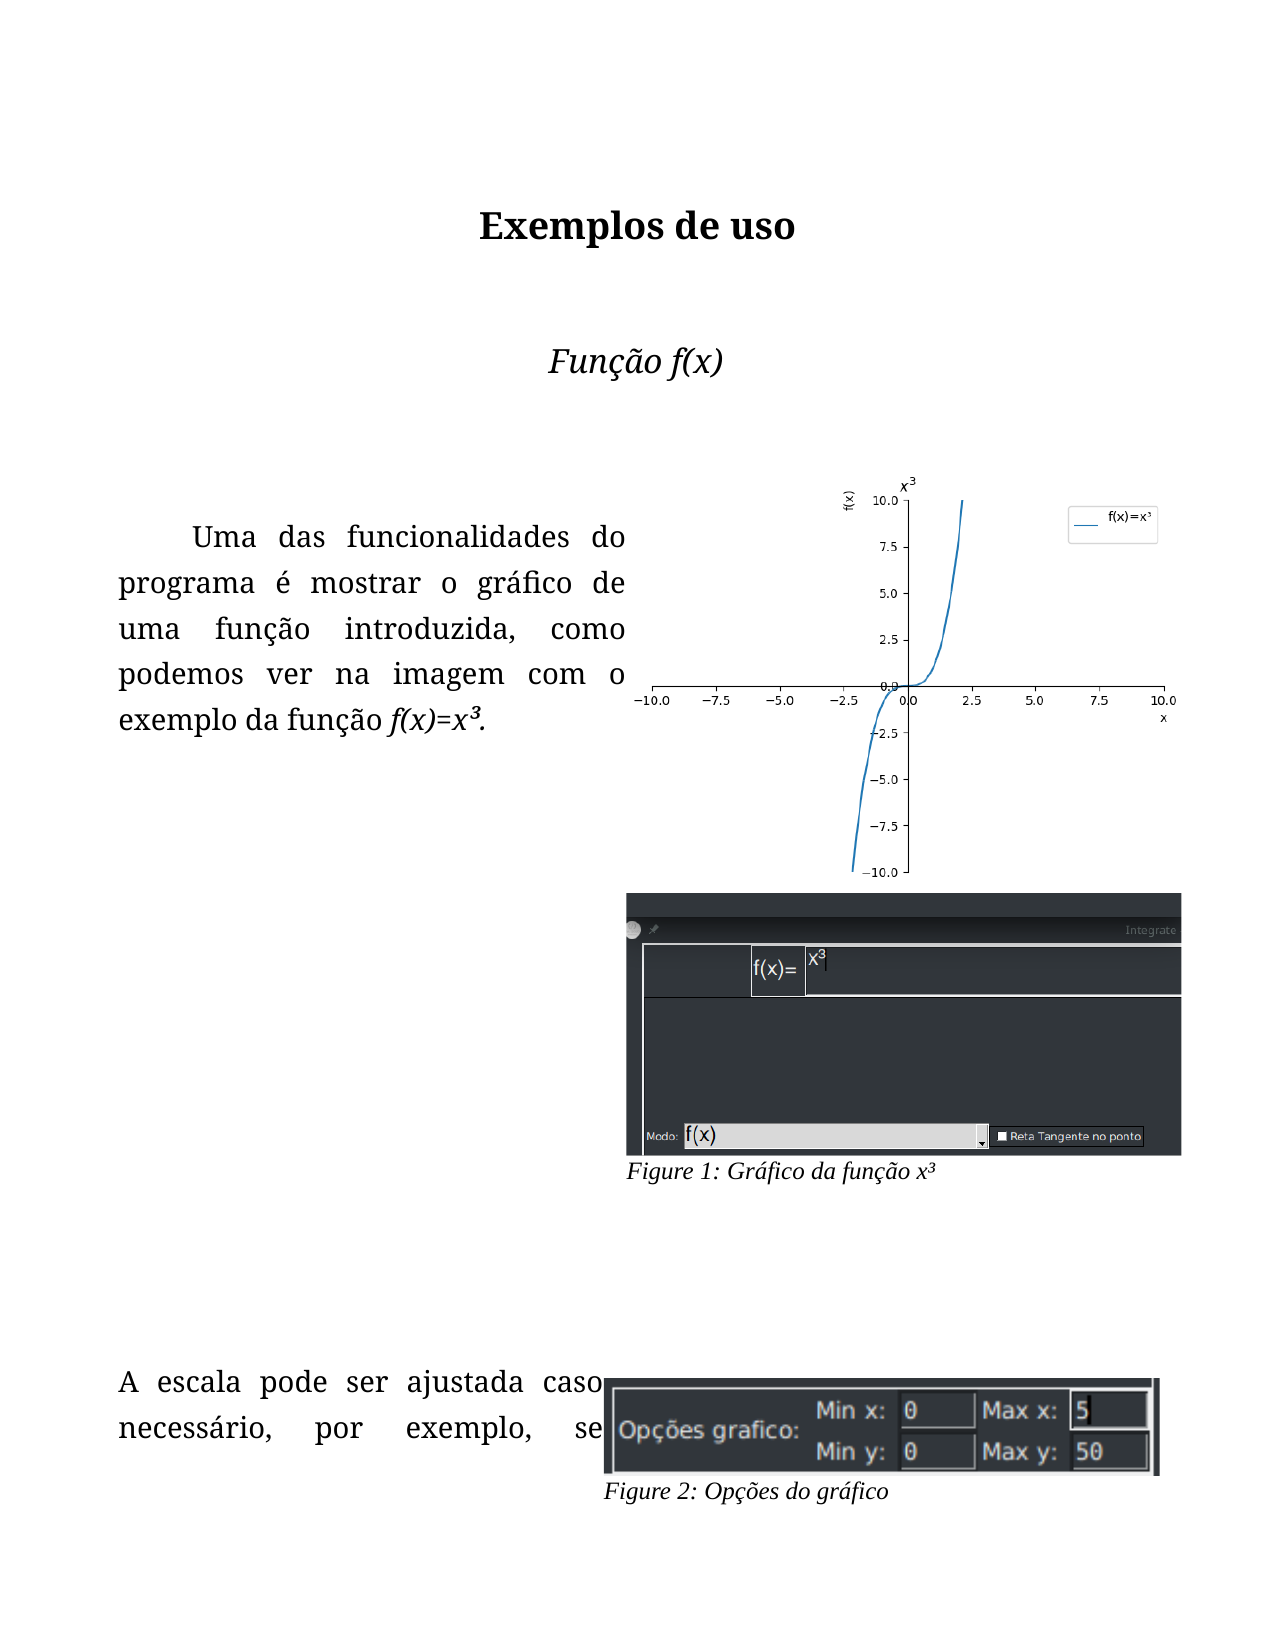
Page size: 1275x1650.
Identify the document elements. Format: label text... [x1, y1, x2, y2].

text Figure 1: Gráfico da função x³ [626, 1156, 1182, 1184]
picture [626, 467, 1182, 1156]
picture [603, 1378, 1160, 1476]
subtitle [604, 1505, 1159, 1617]
subtitle Uma das funcionalidades do programa é mostrar o gráfico de uma função introduzida, como podemos ver na imagem com o exemplo da função f(x)=x³. [118, 517, 626, 739]
subtitle Exemplos de uso [118, 199, 1157, 250]
subtitle A escala pode ser ajustada caso necessário, por exemplo, se [118, 1362, 1159, 1447]
subtitle Função f(x) [118, 337, 1157, 383]
text Figure 2: Opções do gráfico [604, 1476, 1159, 1505]
